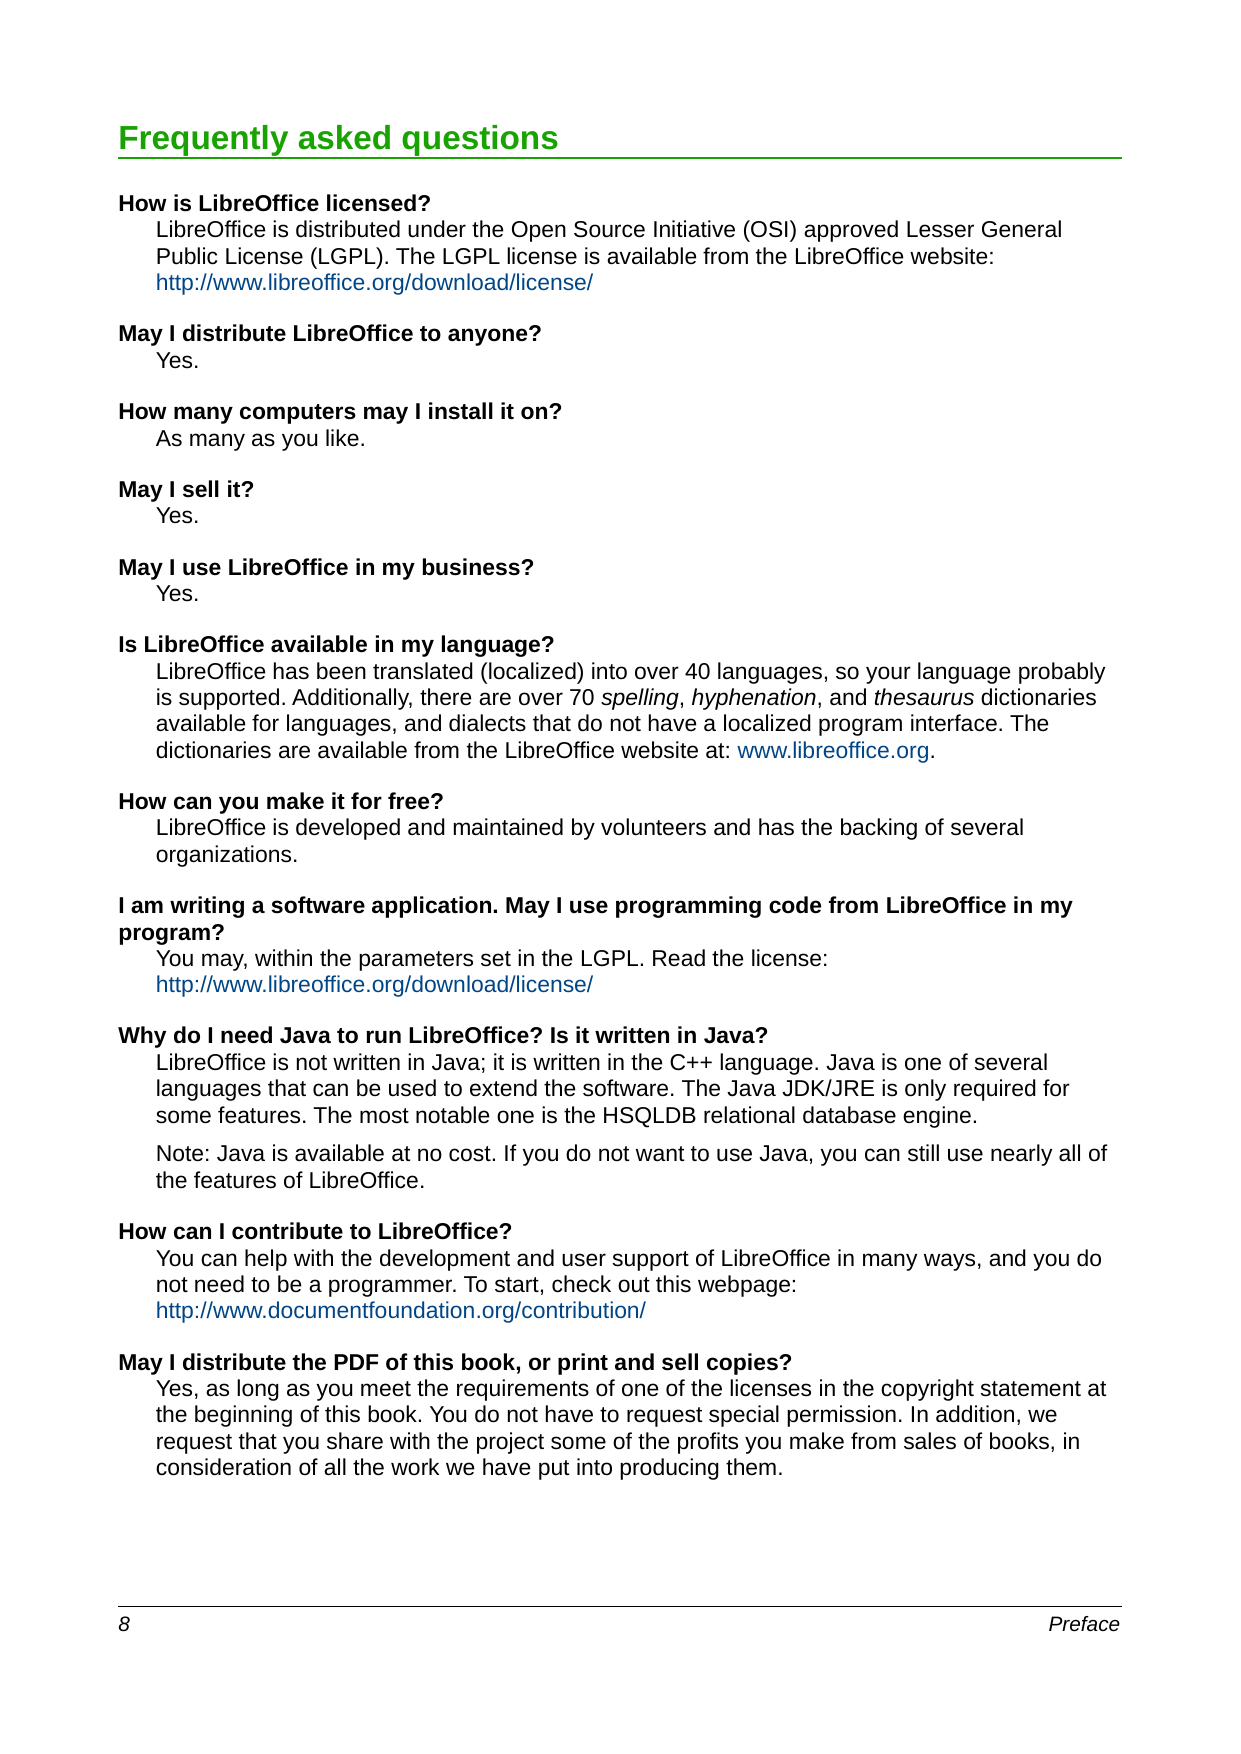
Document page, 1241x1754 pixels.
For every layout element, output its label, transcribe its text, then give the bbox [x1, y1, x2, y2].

text Yes. [156, 502, 1122, 528]
text May I sell it? [118, 476, 1122, 502]
text Is LibreOffice available in my language? [118, 631, 1122, 658]
text I am writing a software application. May I use programming code from LibreOffice in my program? [118, 892, 1122, 945]
text May I use LibreOffice in my business? [118, 553, 1122, 580]
text LibreOffice is distributed under the Open Source Initiative (OSI) approved Lesser General Public License (LGPL). The LGPL license is available from the LibreOffice website: http://www.libreoffice.org/download/license/ [156, 216, 1122, 295]
subtitle Frequently asked questions [118, 118, 1122, 157]
text Why do I need Java to run LibreOffice? Is it written in Java? [118, 1022, 1122, 1049]
text LibreOffice is not written in Java; it is written in the C++ language. Java is one of several languages that can be used to extend the software. The Java JDK/JRE is only required for some features. The most notable one is the HSQLDB relational database engine. [156, 1049, 1122, 1128]
text How many computers may I install it on? [118, 398, 1122, 424]
text Yes. [156, 347, 1122, 373]
text Yes, as long as you meet the requirements of one of the licenses in the copyright statement at the beginning of this book. You do not have to request special permission. In addition, we request that you share with the project some of the profits you make from sales of books, in consideration of all the work we have put into producing them. [156, 1375, 1122, 1480]
text May I distribute LibreOffice to anyone? [118, 320, 1122, 347]
text Note: Java is available at no cost. If you do not want to use Java, you can still use nearly all of the features of LibreOffice. [156, 1140, 1122, 1193]
text LibreOffice is developed and maintained by volunteers and has the backing of several organizations. [156, 814, 1122, 867]
text How can I contribute to LibreOffice? [118, 1218, 1122, 1244]
text LibreOffice has been translated (localized) into over 40 languages, so your language probably is supported. Additionally, there are over 70 spelling, hyphenation, and thesaurus dictionaries available for languages, and dialects that do not have a localized program interface. The dictionaries are available from the LibreOffice website at: www.libreoffice.org. [156, 658, 1122, 763]
text How can you make it for free? [118, 788, 1122, 814]
text You can help with the development and user support of LibreOffice in many ways, and you do not need to be a programmer. To start, check out this webpage: http://www.documentfoundation.org/contribution/ [156, 1244, 1122, 1323]
text How is LibreOffice licensed? [118, 190, 1122, 216]
text You may, within the parameters set in the LGPL. Read the license: http://www.libreoffice.org/download/license/ [156, 945, 1122, 997]
text As many as you like. [156, 424, 1122, 451]
text May I distribute the PDF of this book, or print and sell copies? [118, 1348, 1122, 1375]
text Yes. [156, 580, 1122, 606]
